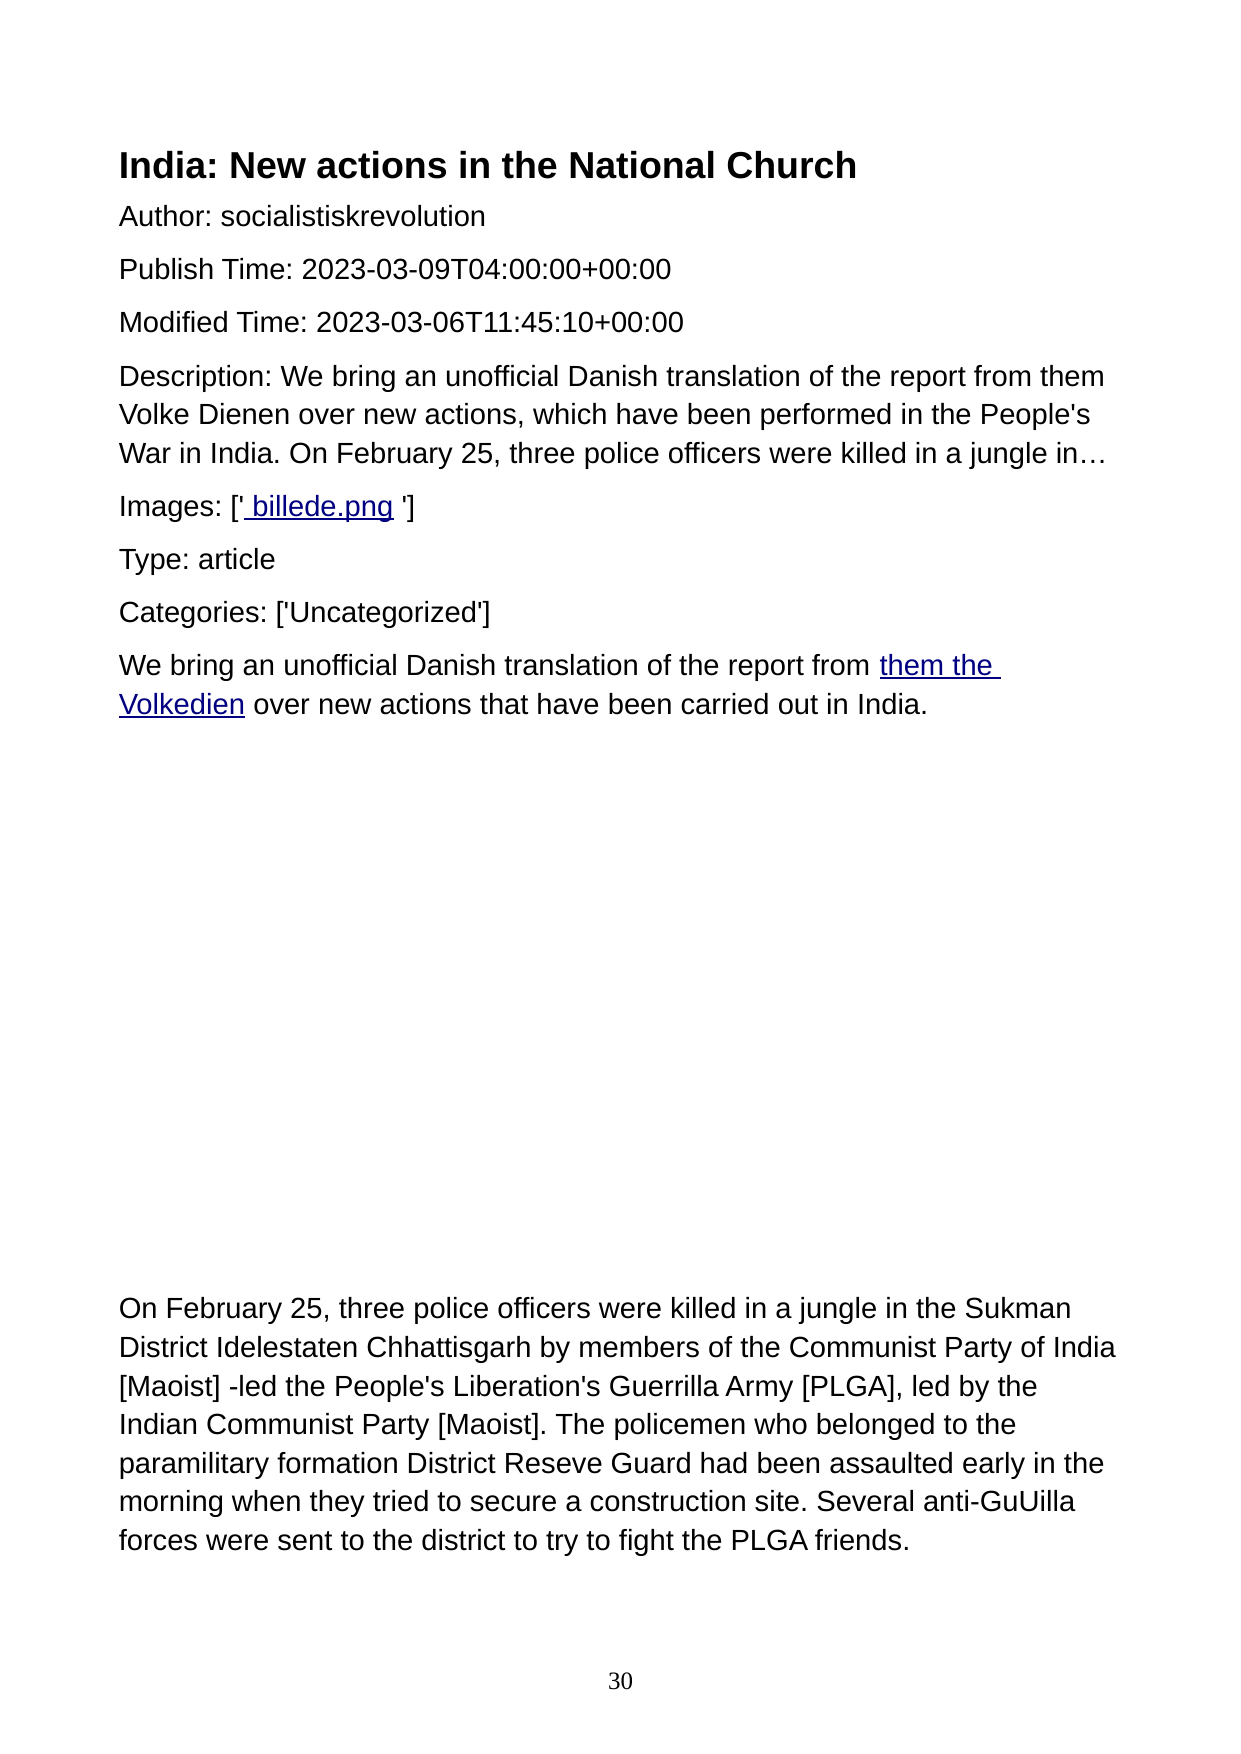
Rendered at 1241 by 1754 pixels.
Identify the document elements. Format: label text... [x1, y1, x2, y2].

text Publish Time: 2023-03-09T04:00:00+00:00 [118, 252, 1122, 286]
text On February 25, three police officers were killed in a jungle in the Sukman District Idelestaten Chhattisgarh by members of the Communist Party of India [Maoist] -led the People's Liberation's Guerrilla Army [PLGA], led by the Indian Communist Party [Maoist]. The policemen who belonged to the paramilitary formation District Reseve Guard had been assaulted early in the morning when they tried to secure a construction site. Several anti-GuUilla forces were sent to the district to try to fight the PLGA friends. [118, 740, 1122, 1556]
text Images: [' billede.png '] [118, 489, 1122, 522]
text Type: article [118, 542, 1122, 575]
text Author: socialistiskrevolution [118, 199, 1122, 233]
subtitle India: New actions in the National Church [118, 143, 1122, 187]
text Modified Time: 2023-03-06T11:45:10+00:00 [118, 305, 1122, 339]
text Description: We bring an unofficial Danish translation of the report from them Volke Dienen over new actions, which have been performed in the People's War in India. On February 25, three police officers were killed in a jungle in… [118, 358, 1122, 469]
text We bring an unofficial Danish translation of the report from them the Volkedien over new actions that have been carried out in India. [118, 648, 1122, 720]
text Categories: ['Uncategorized'] [118, 595, 1122, 628]
